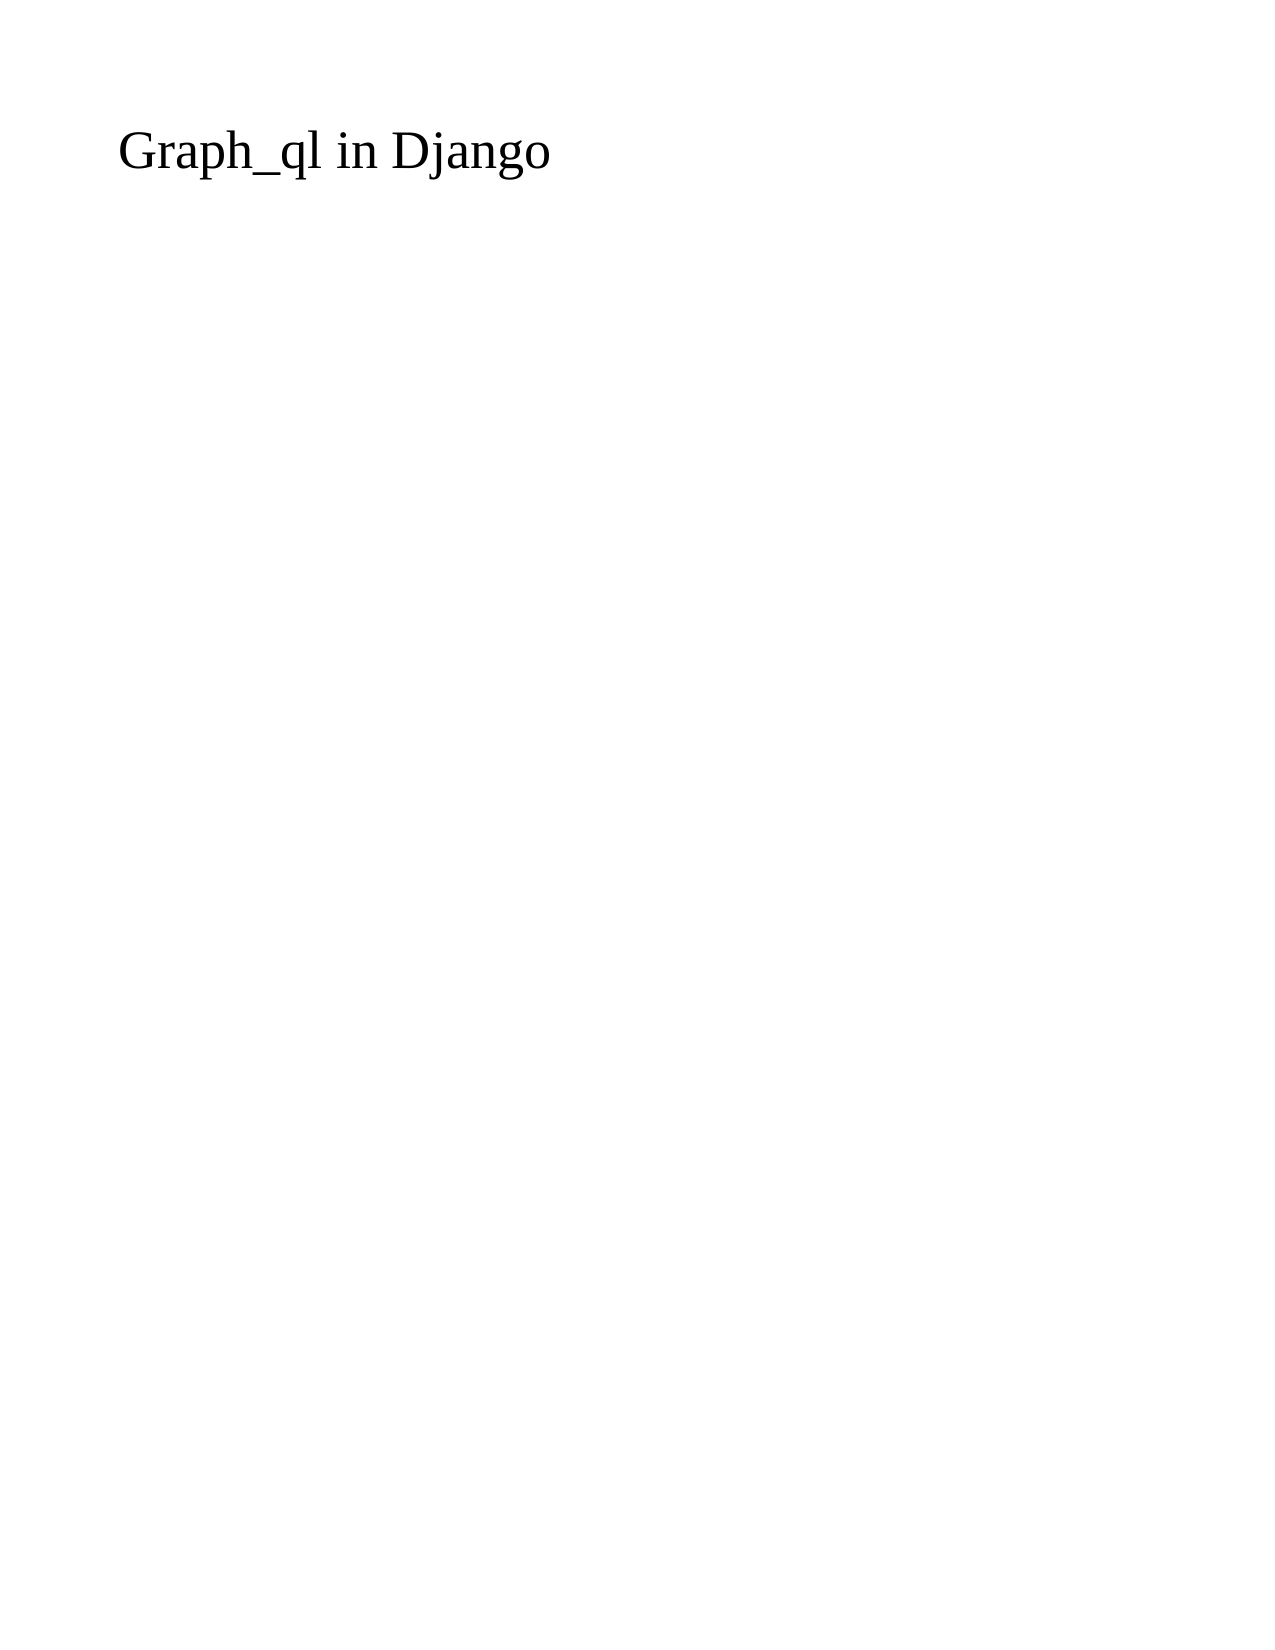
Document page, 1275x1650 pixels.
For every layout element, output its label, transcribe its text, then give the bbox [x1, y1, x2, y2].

text Graph_ql in Django [118, 118, 1157, 180]
